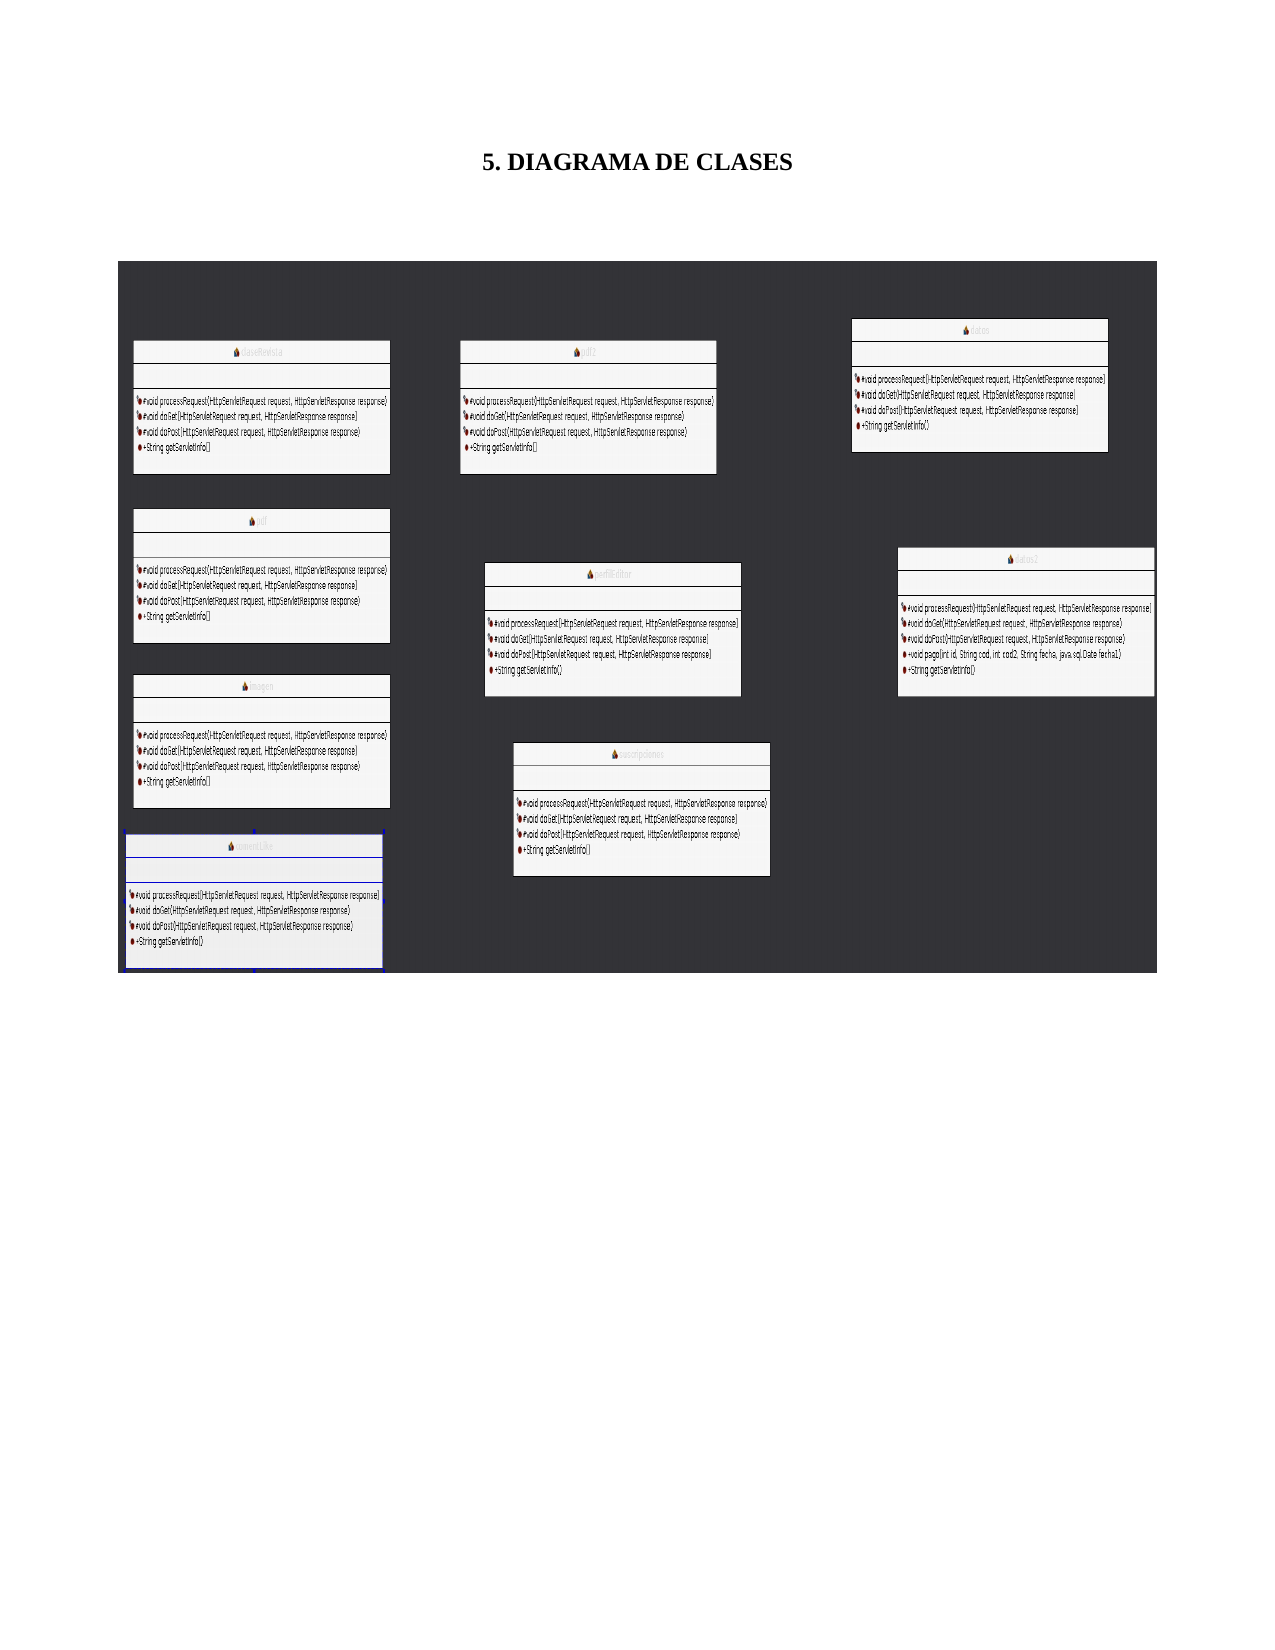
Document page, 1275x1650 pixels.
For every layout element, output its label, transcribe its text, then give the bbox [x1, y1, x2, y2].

text 5. DIAGRAMA DE CLASES [118, 147, 1157, 176]
picture [118, 261, 1157, 973]
